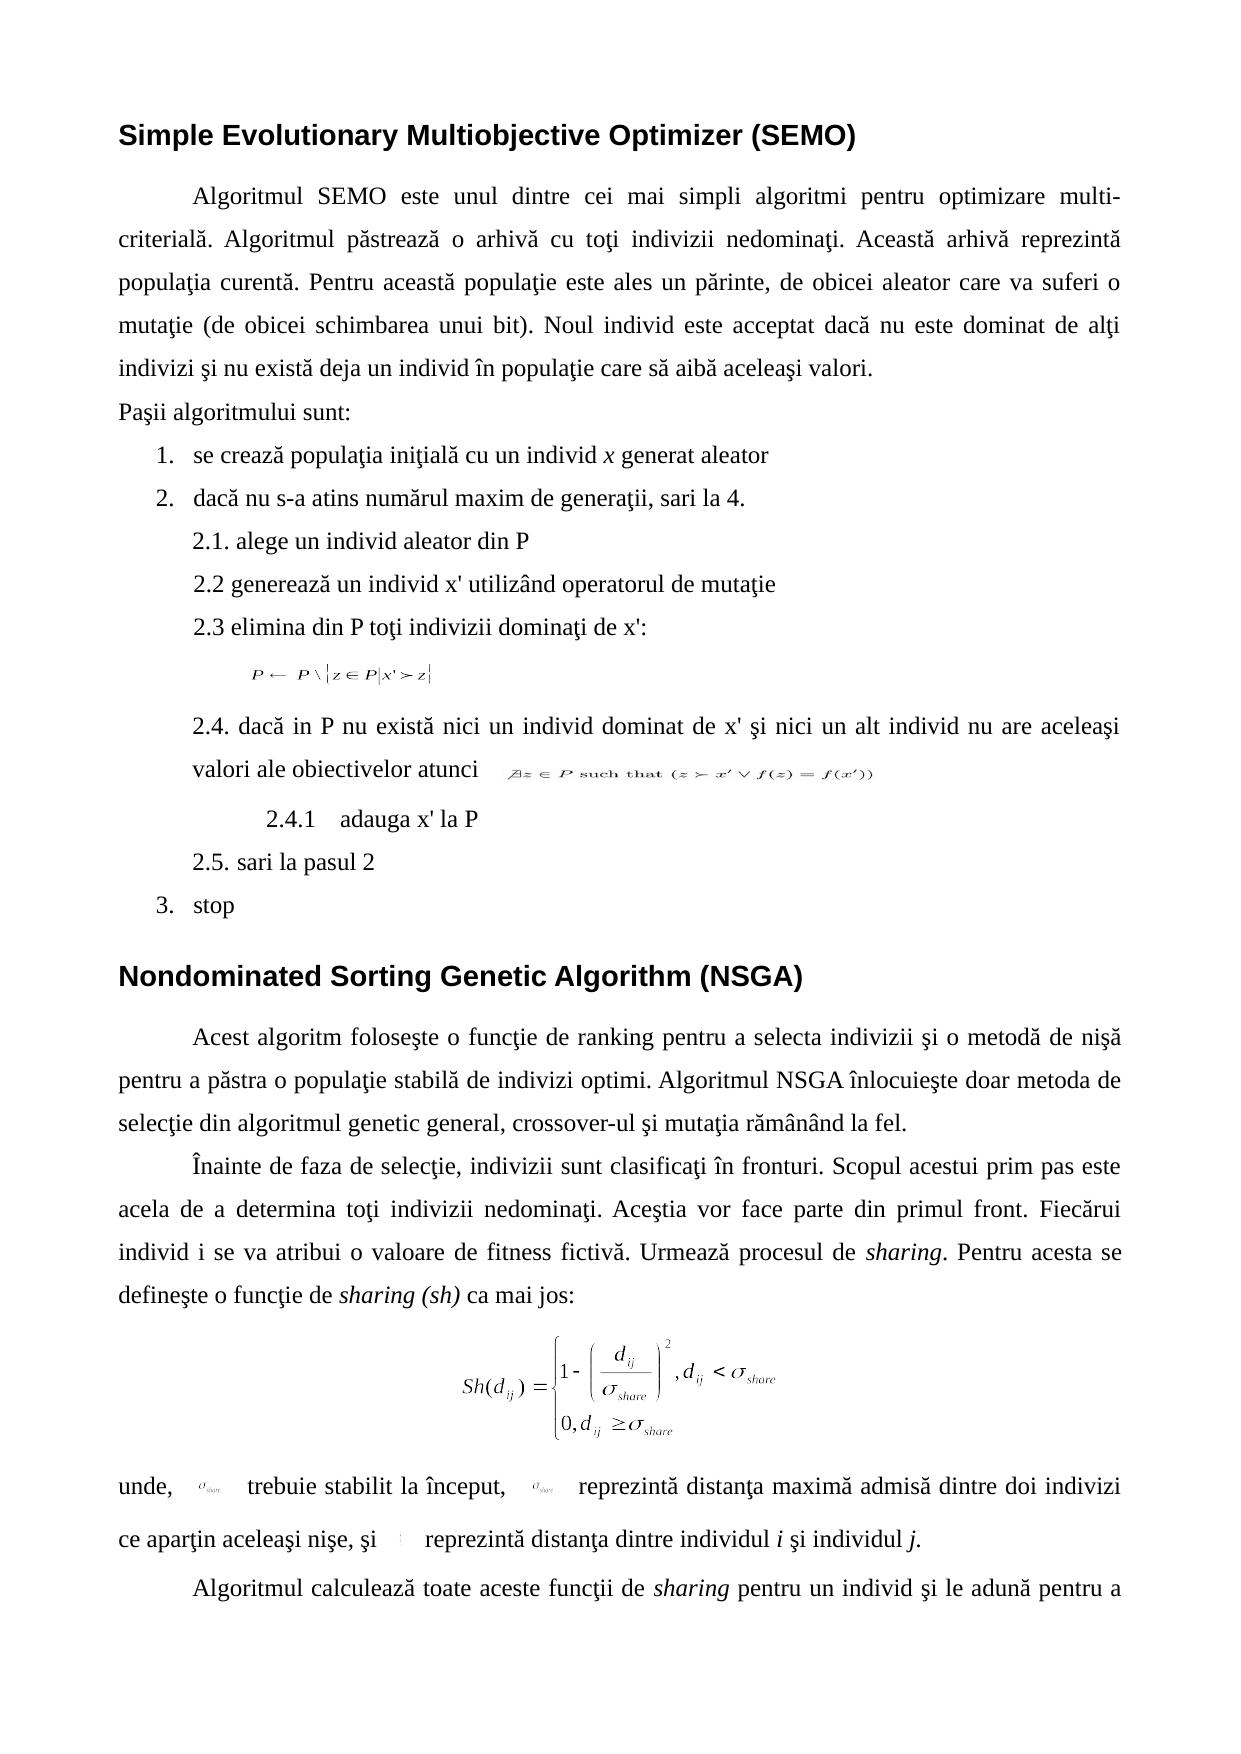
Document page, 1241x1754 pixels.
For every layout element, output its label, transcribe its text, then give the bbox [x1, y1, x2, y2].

subtitle Nondominated Sorting Genetic Algorithm (NSGA) [118, 959, 1122, 992]
list adauga x' la P [266, 804, 1122, 833]
list dacă nu s-a atins numărul maxim de generaţii, sari la 4. [156, 483, 1122, 512]
text 2.1. alege un individ aleator din P [118, 526, 1122, 555]
subtitle Simple Evolutionary Multiobjective Optimizer (SEMO) [118, 118, 1122, 152]
list sari la pasul 2 [192, 847, 1122, 876]
text 2.4. dacă in P nu există nici un individ dominat de x' şi nici un alt individ nu are aceleaşi valori ale obiectivelor atunci [192, 711, 1122, 790]
list generează un individ x' utilizând operatorul de mutaţie [193, 569, 1122, 598]
list elimina din P toţi indivizii dominaţi de x': [193, 612, 1122, 641]
text Paşii algoritmului sunt: [118, 397, 1122, 425]
picture [501, 768, 876, 781]
list stop [156, 891, 1122, 919]
text Algoritmul calculează toate aceste funcţii de sharing pentru un individ şi le adună pentru a [118, 1573, 1122, 1602]
text Acest algoritm foloseşte o funcţie de ranking pentru a selecta indivizii şi o metodă de nişă pentru a păstra o populaţie stabilă de indivizi optimi. Algoritmul NSGA înlocuieşte doar metoda de selecţie din algoritmul genetic general, crossover-ul şi mutaţia rămânând la fel. [118, 1022, 1122, 1137]
list se crează populaţia iniţială cu un individ x generat aleator [156, 440, 1122, 468]
text unde, trebuie stabilit la început, reprezintă distanţa maximă admisă dintre doi indivizi ce aparţin aceleaşi nişe, şi reprezintă distanţa dintre individul i şi individul j. [118, 1467, 1122, 1558]
text Algoritmul SEMO este unul dintre cei mai simpli algoritmi pentru optimizare multi-criterială. Algoritmul păstrează o arhivă cu toţi indivizii nedominaţi. Această arhivă reprezintă populaţia curentă. Pentru această populaţie este ales un părinte, de obicei aleator care va suferi o mutaţie (de obicei schimbarea unui bit). Noul individ este acceptat dacă nu este dominat de alţi indivizi şi nu există deja un individ în populaţie care să aibă aceleaşi valori. [118, 181, 1122, 382]
text Înainte de faza de selecţie, indivizii sunt clasificaţi în fronturi. Scopul acestui prim pas este acela de a determina toţi indivizii nedominaţi. Aceştia vor face parte din primul front. Fiecărui individ i se va atribui o valoare de fitness fictivă. Urmează procesul de sharing. Pentru acesta se defineşte o funcţie de sharing (sh) ca mai jos: [118, 1151, 1122, 1309]
